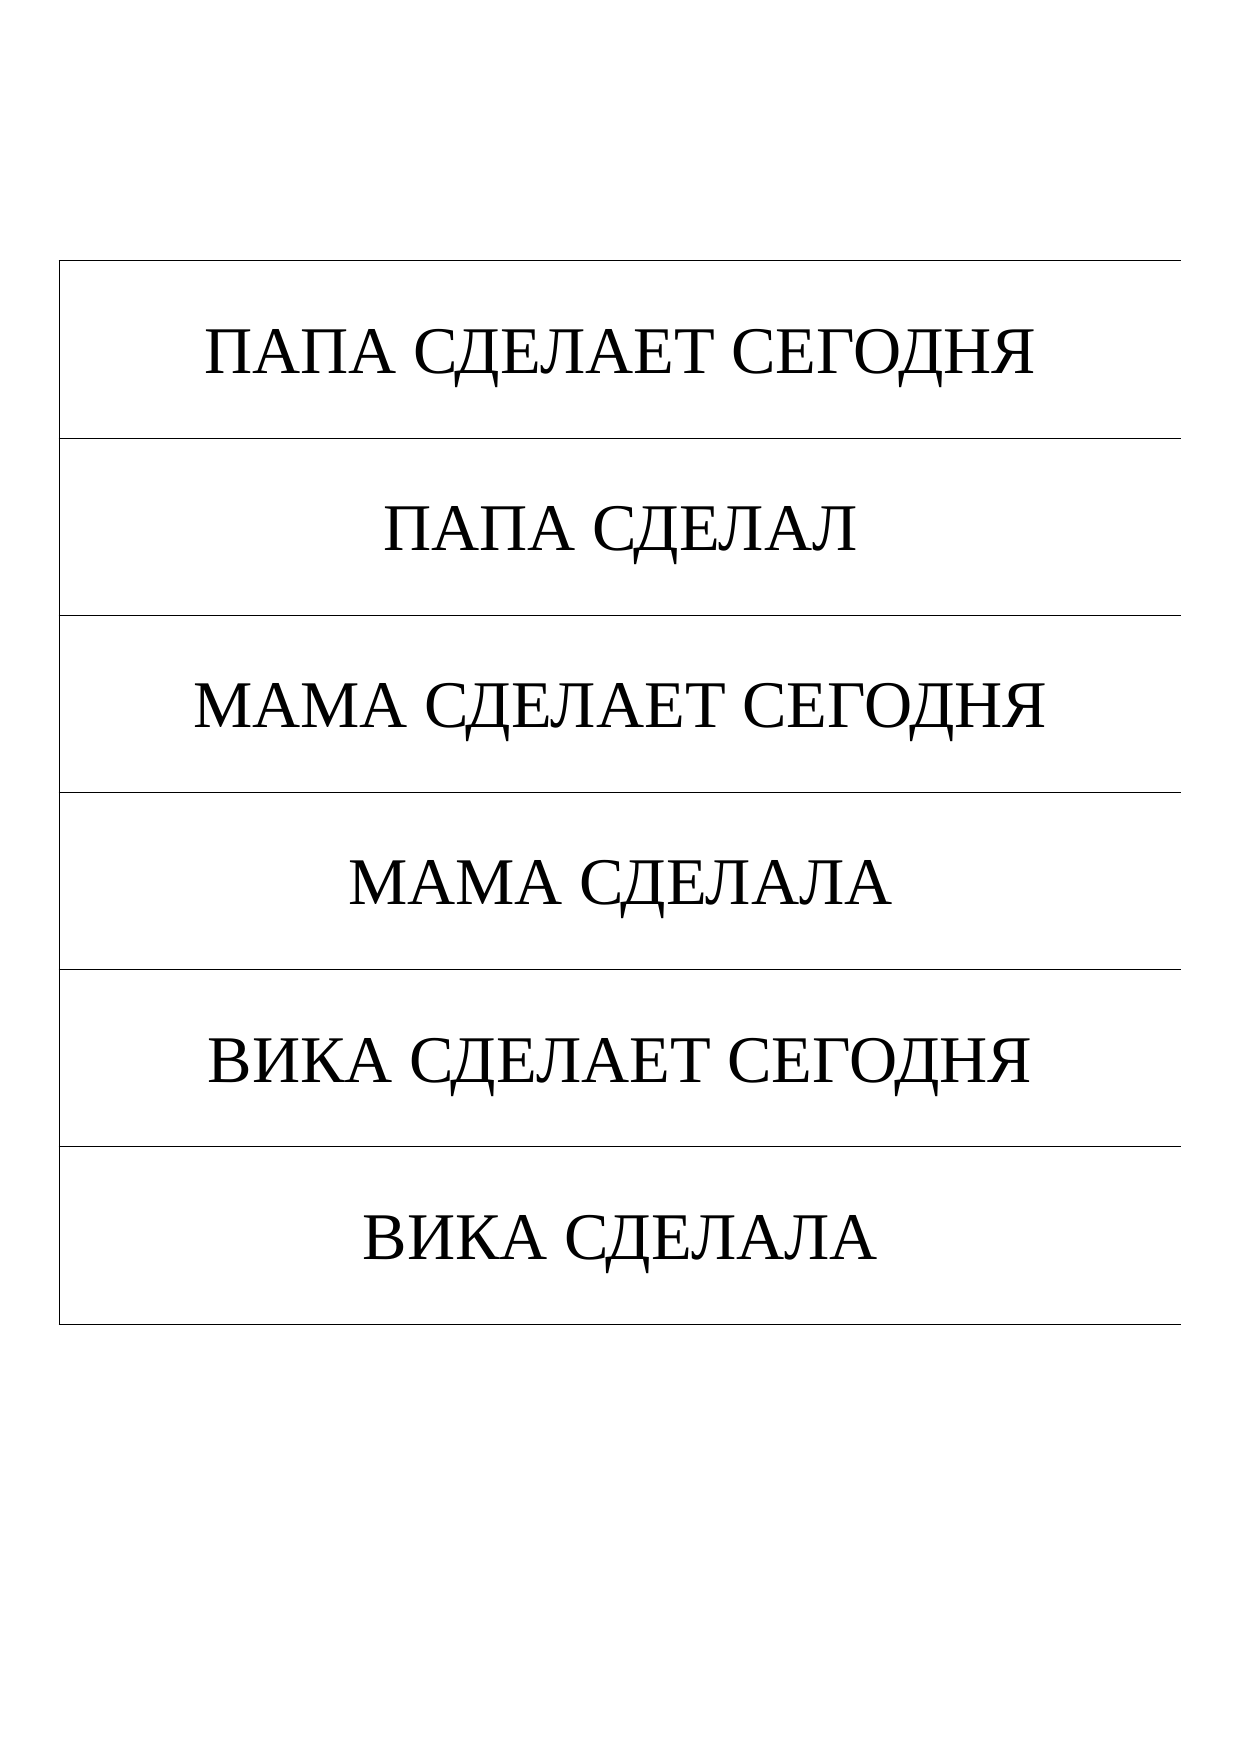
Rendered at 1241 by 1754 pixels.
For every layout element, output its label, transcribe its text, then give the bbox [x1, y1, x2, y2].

table_cell ВИКА СДЕЛАЛА [60, 1147, 1181, 1323]
table_header ПАПА СДЕЛАЕТ СЕГОДНЯ [60, 261, 1181, 437]
table_cell ВИКА СДЕЛАЕТ СЕГОДНЯ [60, 970, 1181, 1146]
table_cell МАМА СДЕЛАЕТ СЕГОДНЯ [60, 616, 1181, 792]
table_cell МАМА СДЕЛАЛА [60, 793, 1181, 969]
table_cell ПАПА СДЕЛАЛ [60, 439, 1181, 615]
